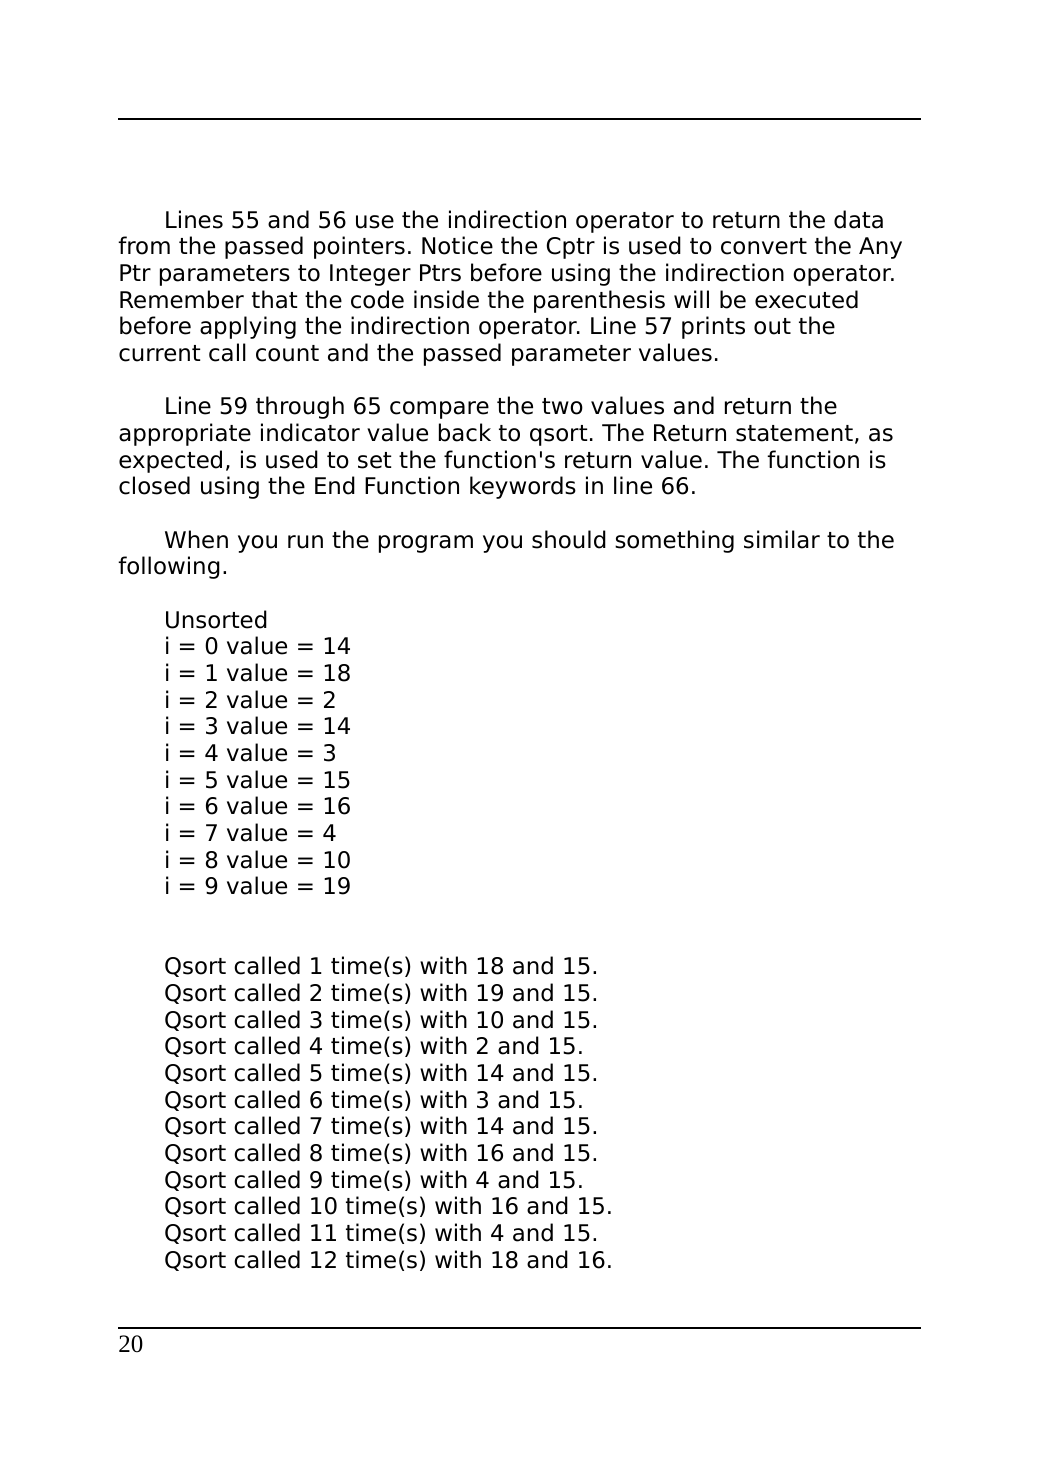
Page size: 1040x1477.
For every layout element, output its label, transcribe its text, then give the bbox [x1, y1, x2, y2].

text Qsort called 6 time(s) with 3 and 15. [118, 1087, 921, 1113]
text i = 2 value = 2 [118, 687, 921, 713]
text i = 6 value = 16 [118, 793, 921, 820]
text Qsort called 1 time(s) with 18 and 15. [118, 953, 921, 980]
text i = 5 value = 15 [118, 767, 921, 793]
text Unsorted [118, 607, 921, 633]
text Lines 55 and 56 use the indirection operator to return the data from the passed pointers. Notice the Cptr is used to convert the Any Ptr parameters to Integer Ptrs before using the indirection operator. Remember that the code inside the parenthesis will be executed before applying the indirection operator. Line 57 prints out the current call count and the passed parameter values. [118, 207, 921, 367]
text Qsort called 8 time(s) with 16 and 15. [118, 1140, 921, 1167]
text i = 8 value = 10 [118, 847, 921, 873]
text Qsort called 2 time(s) with 19 and 15. [118, 980, 921, 1007]
text Qsort called 5 time(s) with 14 and 15. [118, 1060, 921, 1087]
text i = 9 value = 19 [118, 873, 921, 900]
text Qsort called 4 time(s) with 2 and 15. [118, 1033, 921, 1060]
text i = 4 value = 3 [118, 740, 921, 767]
text Line 59 through 65 compare the two values and return the appropriate indicator value back to qsort. The Return statement, as expected, is used to set the function's return value. The function is closed using the End Function keywords in line 66. [118, 393, 921, 500]
text Qsort called 11 time(s) with 4 and 15. [118, 1220, 921, 1247]
text i = 7 value = 4 [118, 820, 921, 847]
text i = 1 value = 18 [118, 660, 921, 687]
text Qsort called 7 time(s) with 14 and 15. [118, 1113, 921, 1140]
text Qsort called 12 time(s) with 18 and 16. [118, 1247, 921, 1273]
text i = 0 value = 14 [118, 633, 921, 660]
text Qsort called 10 time(s) with 16 and 15. [118, 1193, 921, 1220]
text Qsort called 9 time(s) with 4 and 15. [118, 1167, 921, 1193]
text i = 3 value = 14 [118, 713, 921, 740]
text Qsort called 3 time(s) with 10 and 15. [118, 1007, 921, 1033]
text When you run the program you should something similar to the following. [118, 527, 921, 580]
